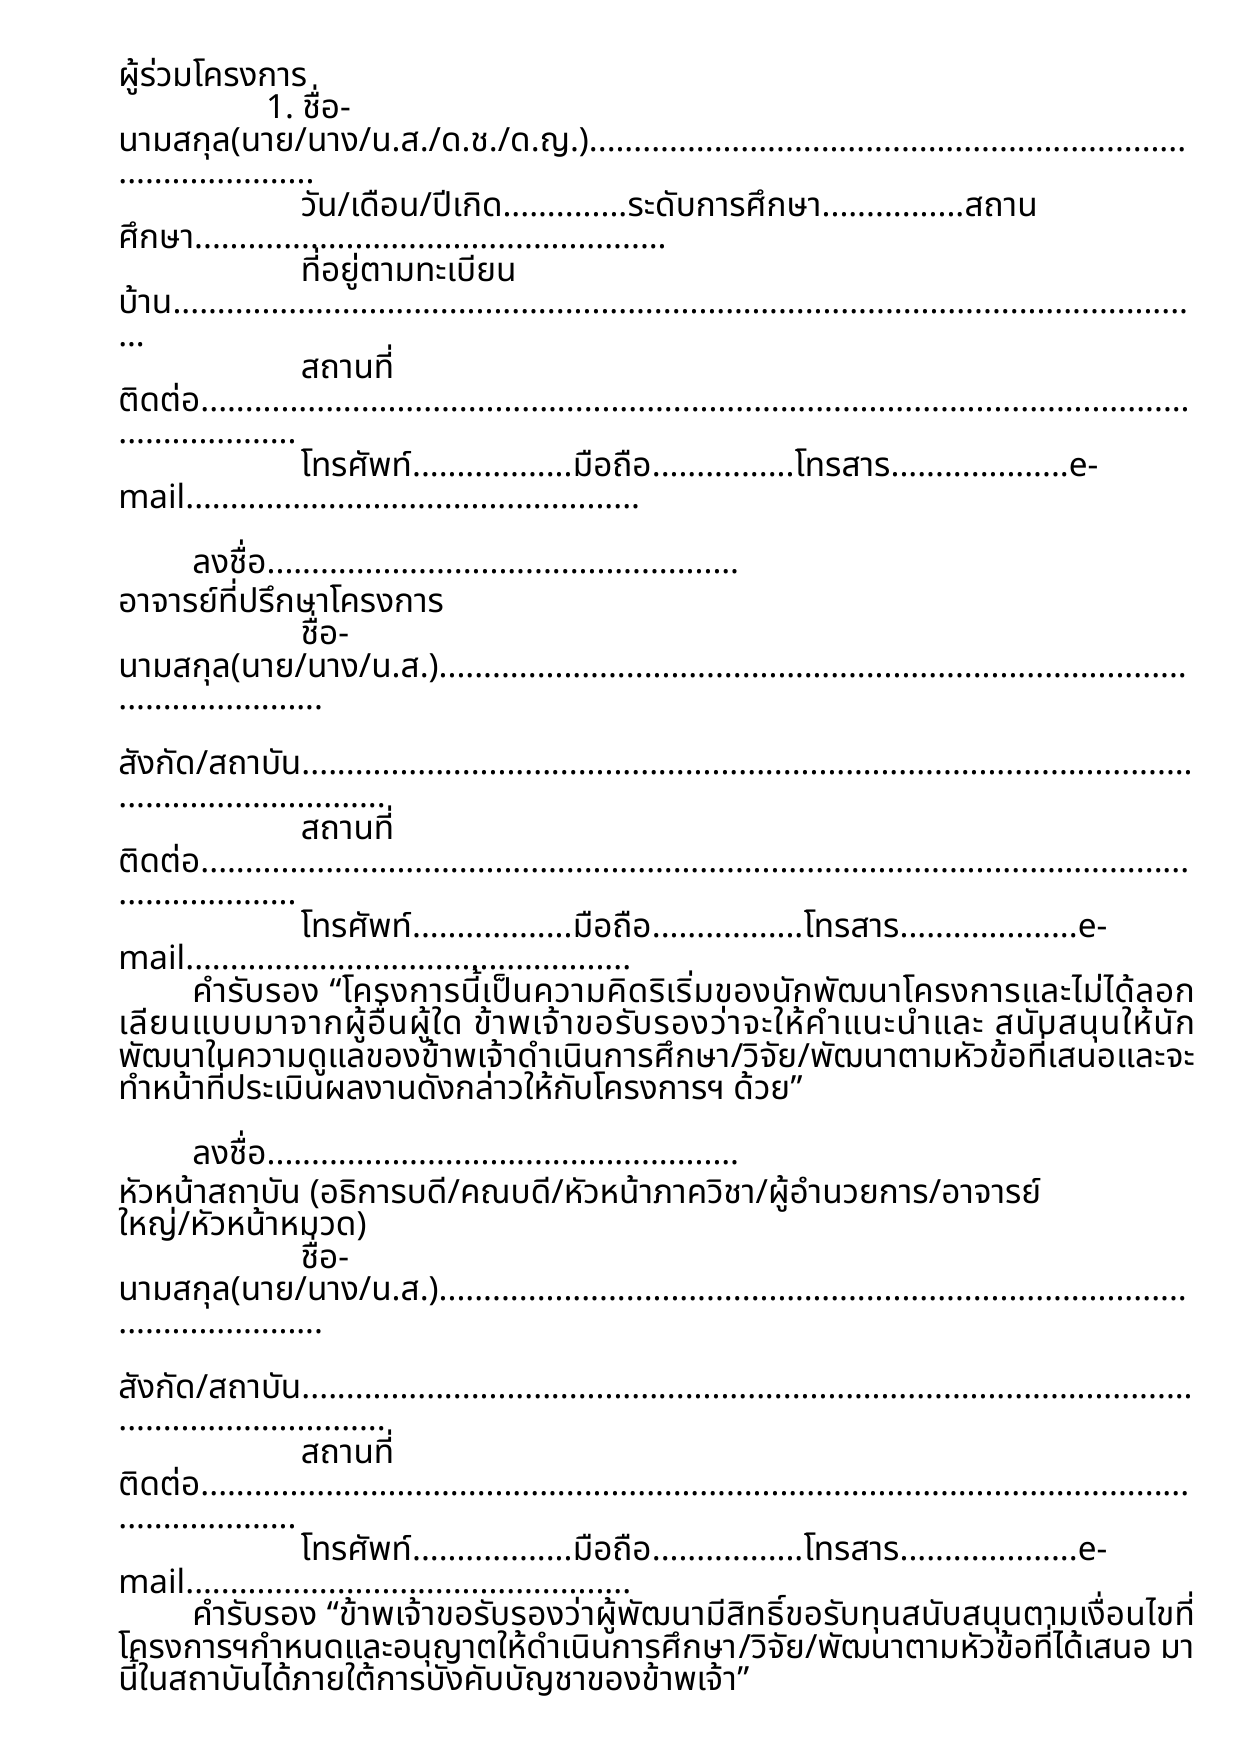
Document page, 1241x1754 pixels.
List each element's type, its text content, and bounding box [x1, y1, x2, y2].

text ชื่อ-นามสกุล(นาย/นาง/น.ส.)......................................……...........................................................…. [118, 1242, 1195, 1340]
text คำรับรอง “โครงการนี้เป็นความคิดริเริ่มของนักพัฒนาโครงการและไม่ได้ลอกเลียนแบบมาจากผู้อื่นผู้ใด ข้าพเจ้าขอรับรองว่าจะให้คำแนะนำและ สนับสนุนให้นัก พัฒนาในความดูแลของข้าพเจ้าดำเนินการศึกษา/วิจัย/พัฒนาตามหัวข้อที่เสนอและจะทำหน้าที่ประเมินผลงานดังกล่าวให้กับโครงการฯ ด้วย” [118, 976, 1195, 1106]
text สังกัด/สถาบัน.............................................................….................................................................. [118, 1340, 1195, 1437]
text สถานที่ติดต่อ.....................................................….......................................…................................. [118, 1437, 1195, 1535]
text โทรศัพท์..................มือถือ.................โทรสาร....................e-mail.................................................. [118, 1535, 1195, 1600]
text คำรับรอง “ข้าพเจ้าขอรับรองว่าผู้พัฒนามีสิทธิ์ขอรับทุนสนับสนุนตามเงื่อนไขที่โครงการฯกำหนดและอนุญาตให้ดำเนินการศึกษา/วิจัย/พัฒนาตามหัวข้อที่ได้เสนอ มานี้ในสถาบันได้ภายใต้การบังคับบัญชาของข้าพเจ้า” [118, 1600, 1195, 1697]
text โทรศัพท์..................มือถือ................โทรสาร....................e-mail................................................... [118, 450, 1195, 515]
text ชื่อ-นามสกุล(นาย/นาง/น.ส.)......................................……...........................................................…. [118, 619, 1195, 716]
text ลงชื่อ..................................................... [118, 515, 1195, 580]
text อาจารย์ที่ปรึกษาโครงการ [118, 586, 1195, 619]
text วัน/เดือน/ปีเกิด..............ระดับการศึกษา................สถานศึกษา..................................................... [118, 190, 1195, 255]
text หัวหน้าสถาบัน (อธิการบดี/คณบดี/หัวหน้าภาควิชา/ผู้อำนวยการ/อาจารย์ใหญ่/หัวหน้าหมวด) [118, 1177, 1195, 1242]
text สถานที่ติดต่อ.................................................................…............................................................... [118, 353, 1195, 450]
text ที่อยู่ตามทะเบียนบ้าน..............................................................……..............................................… [118, 255, 1195, 353]
text 1. ชื่อ-นามสกุล(นาย/นาง/น.ส./ด.ช./ด.ญ.)......................................................................................... [118, 93, 1195, 190]
text สังกัด/สถาบัน.............................................................….................................................................. [118, 716, 1195, 814]
text โทรศัพท์..................มือถือ.................โทรสาร....................e-mail.................................................. [118, 911, 1195, 976]
text ลงชื่อ..................................................... [118, 1106, 1195, 1171]
text สถานที่ติดต่อ.....................................................….......................................…................................. [118, 814, 1195, 911]
text ผู้ร่วมโครงการ [118, 60, 1195, 93]
